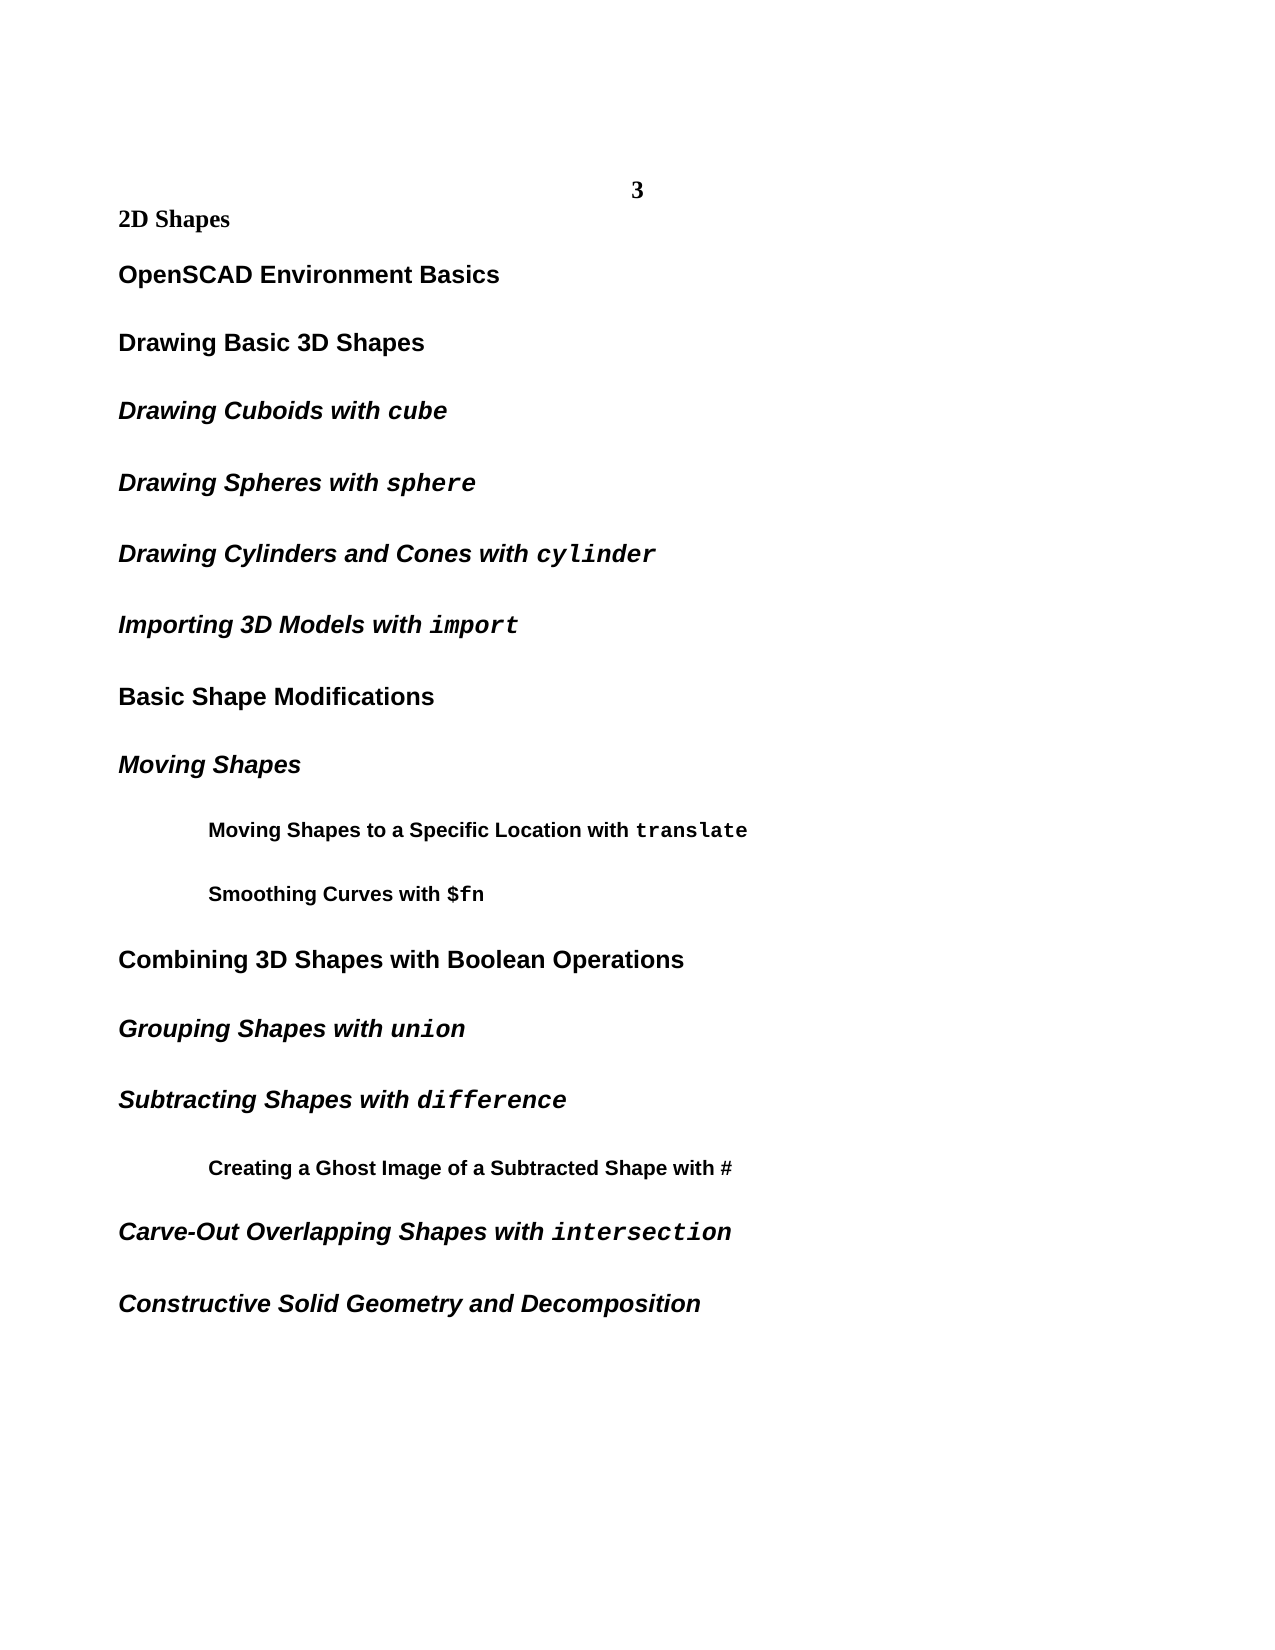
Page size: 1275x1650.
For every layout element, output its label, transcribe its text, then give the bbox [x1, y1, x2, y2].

subtitle Drawing Basic 3D Shapes [118, 328, 1157, 357]
subtitle Moving Shapes [118, 750, 1157, 778]
subtitle Drawing Cylinders and Cones with cylinder [118, 539, 1157, 570]
subtitle Carve-Out Overlapping Shapes with intersection [118, 1217, 1157, 1248]
subtitle Creating a Ghost Image of a Subtracted Shape with # [118, 1156, 1157, 1180]
subtitle Basic Shape Modifications [118, 682, 1157, 710]
subtitle Subtracting Shapes with difference [118, 1085, 1157, 1116]
subtitle Drawing Spheres with sphere [118, 468, 1157, 498]
text 3 [118, 176, 1157, 204]
subtitle OpenSCAD Environment Basics [118, 260, 1157, 289]
subtitle Smoothing Curves with $fn [118, 882, 1157, 907]
subtitle Importing 3D Models with import [118, 610, 1157, 641]
subtitle Constructive Solid Geometry and Decomposition [118, 1288, 1157, 1317]
subtitle Combining 3D Shapes with Boolean Operations [118, 945, 1157, 974]
subtitle Moving Shapes to a Specific Location with translate [118, 818, 1157, 844]
title 2D Shapes [118, 204, 1157, 233]
subtitle Drawing Cuboids with cube [118, 396, 1157, 427]
subtitle Grouping Shapes with union [118, 1013, 1157, 1044]
